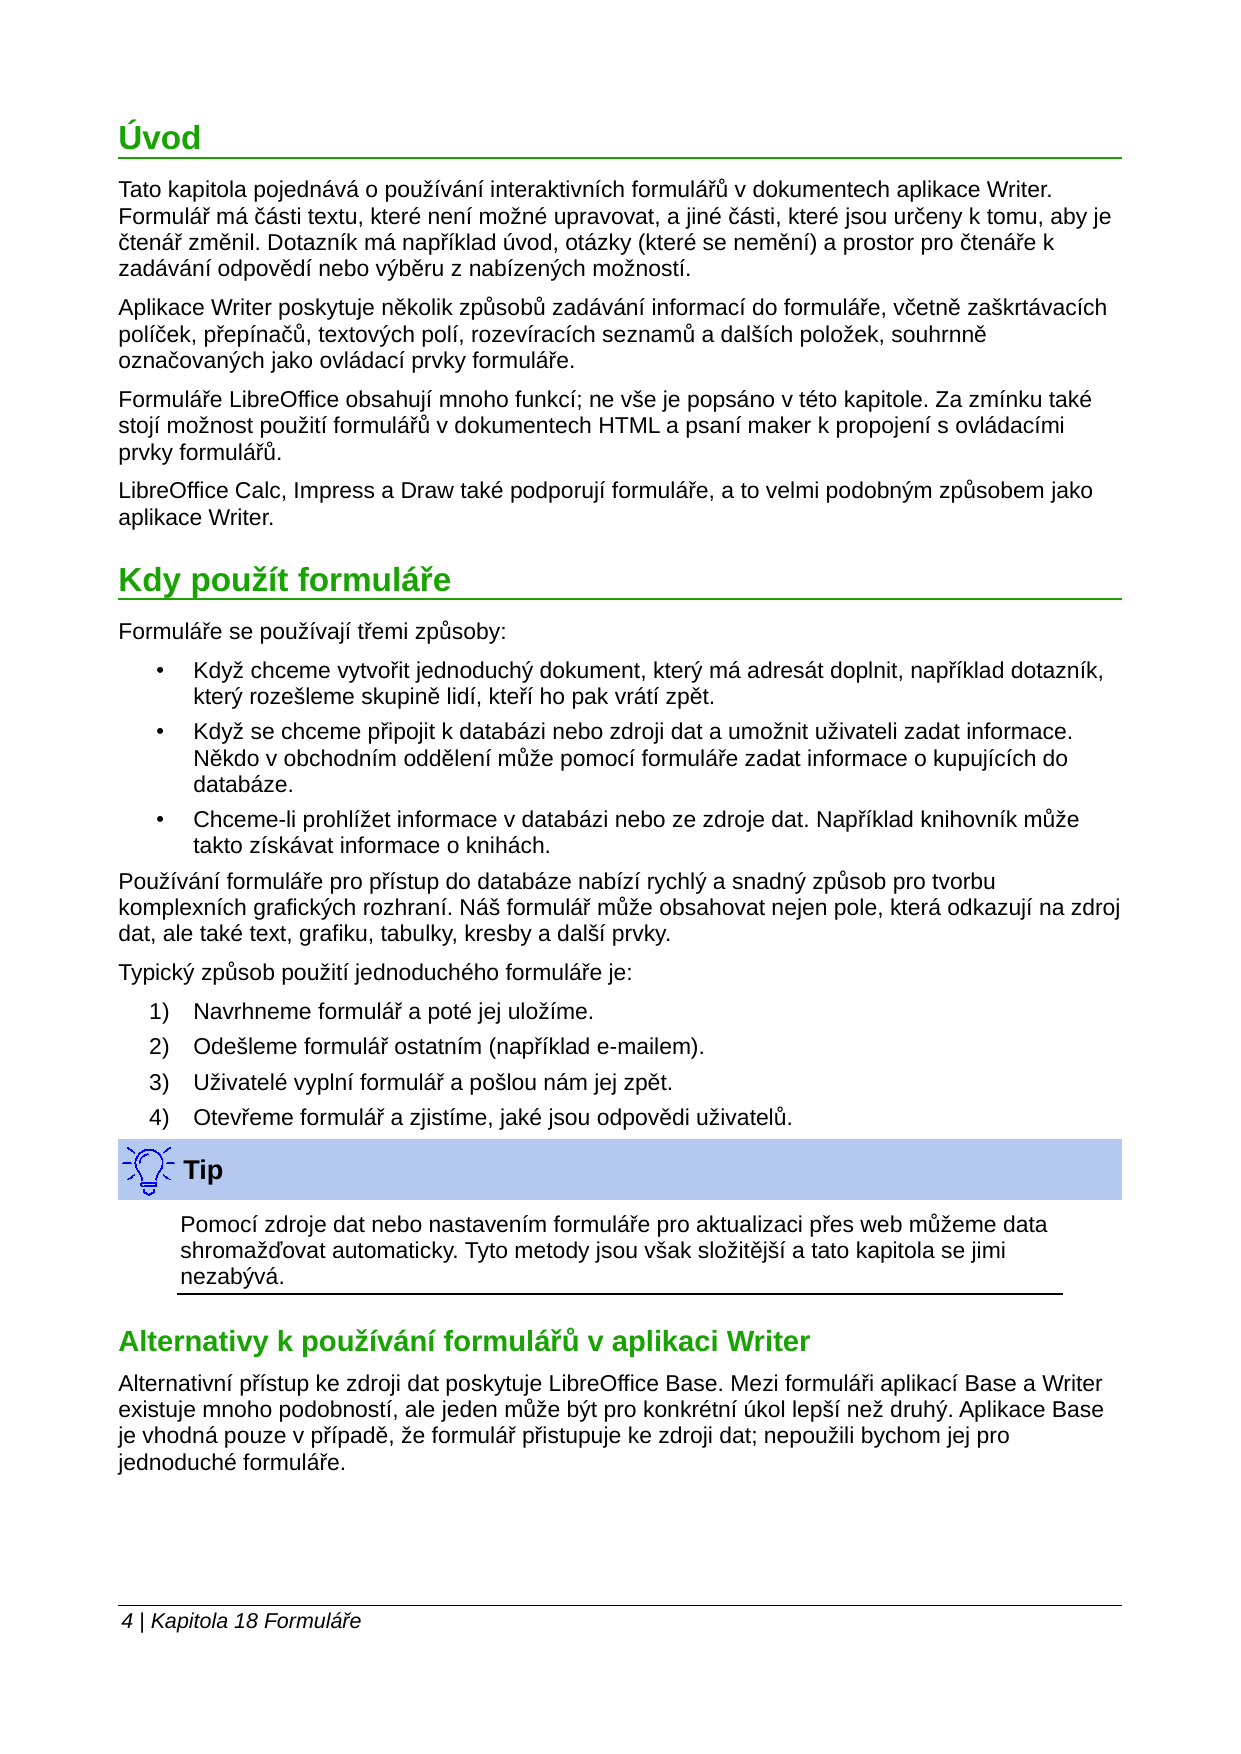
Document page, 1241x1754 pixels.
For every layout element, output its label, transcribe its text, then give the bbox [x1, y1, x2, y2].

list Chceme-li prohlížet informace v databázi nebo ze zdroje dat. Například knihovník může takto získávat informace o knihách. [156, 806, 1122, 859]
picture [119, 1139, 179, 1200]
text Tato kapitola pojednává o používání interaktivních formulářů v dokumentech aplikace Writer. Formulář má části textu, které není možné upravovat, a jiné části, které jsou určeny k tomu, aby je čtenář změnil. Dotazník má například úvod, otázky (které se nemění) a prostor pro čtenáře k zadávání odpovědí nebo výběru z nabízených možností. [118, 176, 1122, 282]
list Typický způsob použití jednoduchého formuláře je: [118, 959, 1122, 986]
text LibreOffice Calc, Impress a Draw také podporují formuláře, a to velmi podobným způsobem jako aplikace Writer. [118, 477, 1122, 530]
subtitle Alternativy k používání formulářů v aplikaci Writer [118, 1324, 1122, 1358]
subtitle Úvod [118, 118, 1122, 157]
list Když se chceme připojit k databázi nebo zdroji dat a umožnit uživateli zadat informace. Někdo v obchodním oddělení může pomocí formuláře zadat informace o kupujících do databáze. [156, 718, 1122, 797]
text Alternativní přístup ke zdroji dat poskytuje LibreOffice Base. Mezi formuláři aplikací Base a Writer existuje mnoho podobností, ale jeden může být pro konkrétní úkol lepší než druhý. Aplikace Base je vhodná pouze v případě, že formulář přistupuje ke zdroji dat; nepoužili bychom jej pro jednoduché formuláře. [118, 1369, 1122, 1475]
list Odešleme formulář ostatním (například e-mailem). [169, 1033, 1122, 1060]
list Otevřeme formulář a zjistíme, jaké jsou odpovědi uživatelů. [169, 1104, 1122, 1130]
subtitle Kdy použít formuláře [118, 559, 1122, 598]
text Formuláře LibreOffice obsahují mnoho funkcí; ne vše je popsáno v této kapitole. Za zmínku také stojí možnost použití formulářů v dokumentech HTML a psaní maker k propojení s ovládacími prvky formulářů. [118, 386, 1122, 465]
list Formuláře se používají třemi způsoby: [118, 618, 1122, 644]
list Když chceme vytvořit jednoduchý dokument, který má adresát doplnit, například dotazník, který rozešleme skupině lidí, kteří ho pak vrátí zpět. [156, 657, 1122, 709]
text Pomocí zdroje dat nebo nastavením formuláře pro aktualizaci přes web můžeme data shromažďovat automaticky. Tyto metody jsou však složitější a tato kapitola se jimi nezabývá. [177, 1208, 1063, 1293]
text Používání formuláře pro přístup do databáze nabízí rychlý a snadný způsob pro tvorbu komplexních grafických rozhraní. Náš formulář může obsahovat nejen pole, která odkazují na zdroj dat, ale také text, grafiku, tabulky, kresby a další prvky. [118, 868, 1122, 947]
list Uživatelé vyplní formulář a pošlou nám jej zpět. [169, 1068, 1122, 1095]
text Aplikace Writer poskytuje několik způsobů zadávání informací do formuláře, včetně zaškrtávacích políček, přepínačů, textových polí, rozevíracích seznamů a dalších položek, souhrnně označovaných jako ovládací prvky formuláře. [118, 294, 1122, 373]
list Navrhneme formulář a poté jej uložíme. [169, 998, 1122, 1024]
subtitle Tip [179, 1139, 1122, 1200]
